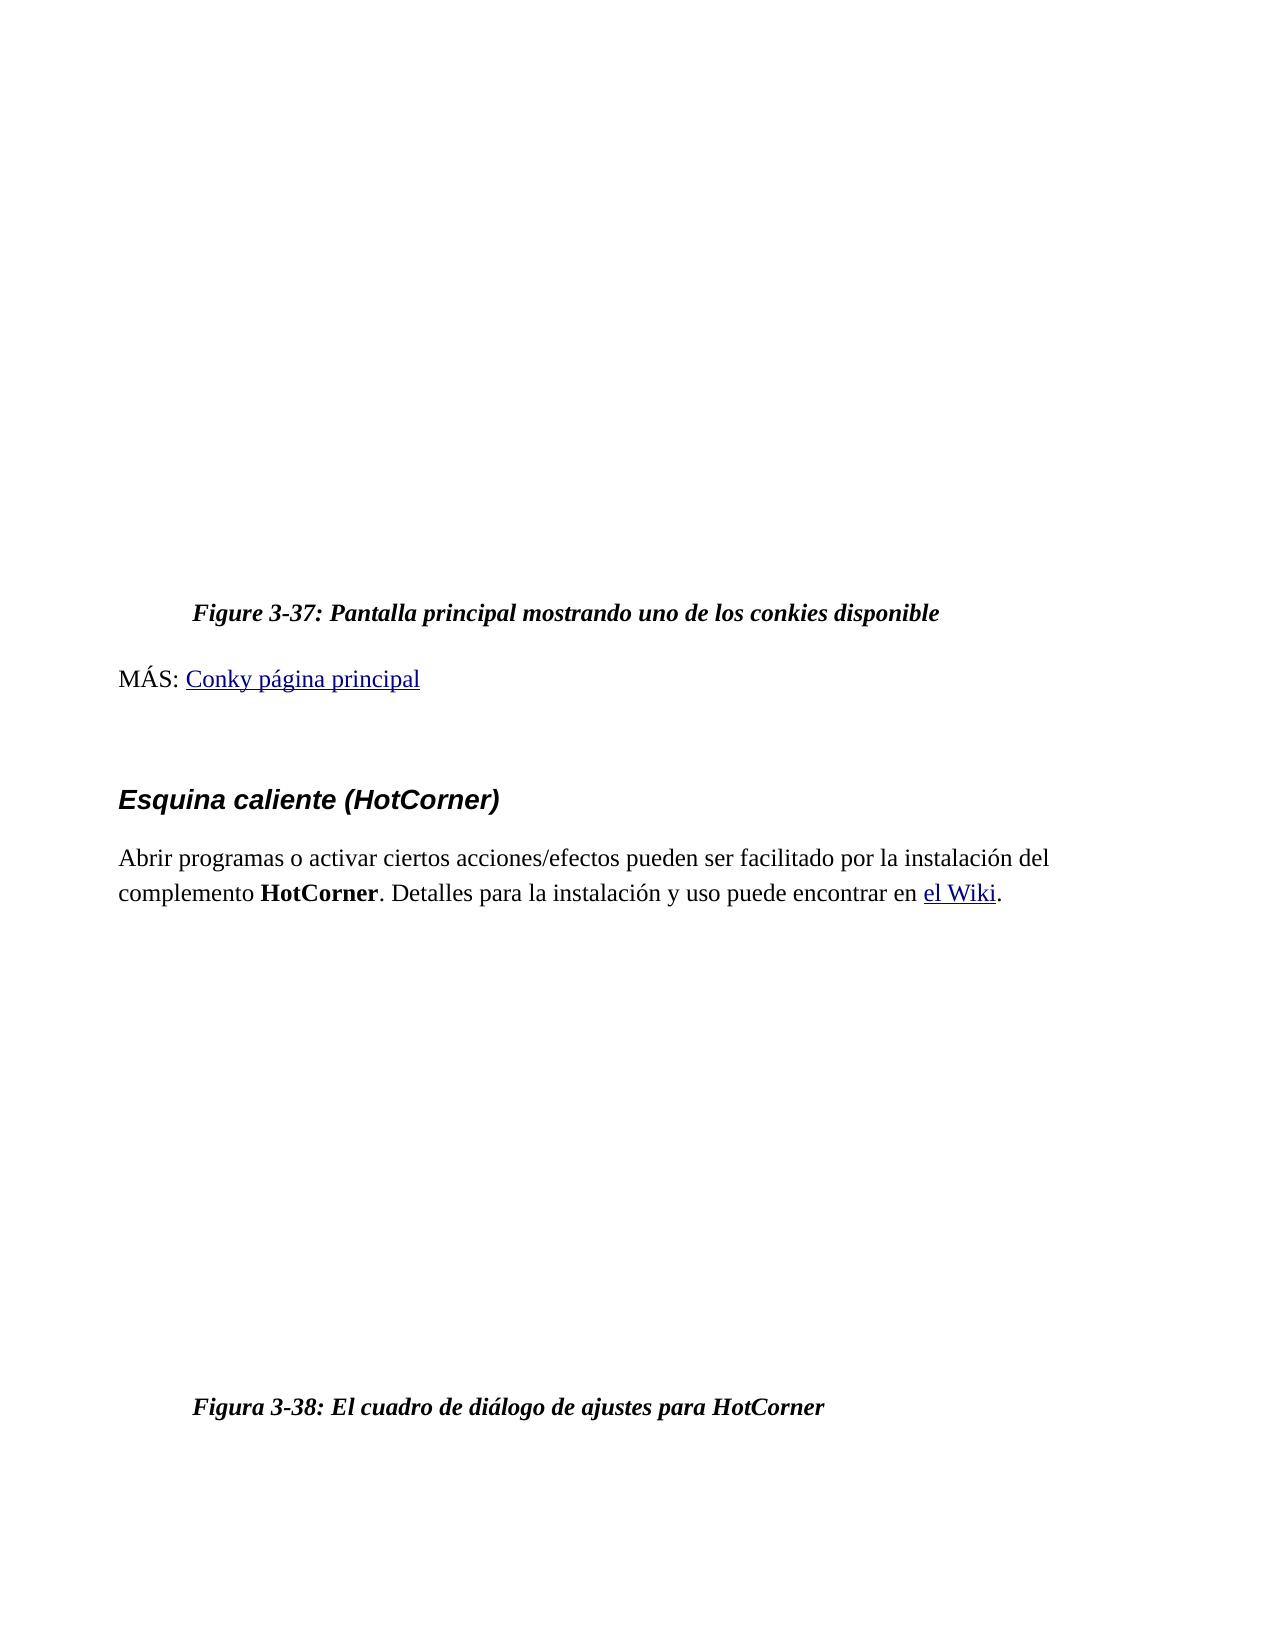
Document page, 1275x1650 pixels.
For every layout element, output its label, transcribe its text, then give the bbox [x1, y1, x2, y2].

text Figure 3-37: Pantalla principal mostrando uno de los conkies disponible [118, 598, 1142, 627]
text MÁS: Conky página principal [118, 664, 1142, 693]
text Figura 3-38: El cuadro de diálogo de ajustes para HotCorner [118, 1392, 1157, 1421]
text Abrir programas o activar ciertos acciones/efectos pueden ser facilitado por la instalación del complemento HotCorner. Detalles para la instalación y uso puede encontrar en el Wiki. [118, 843, 1157, 907]
subtitle Esquina caliente (HotCorner) [118, 783, 1157, 815]
